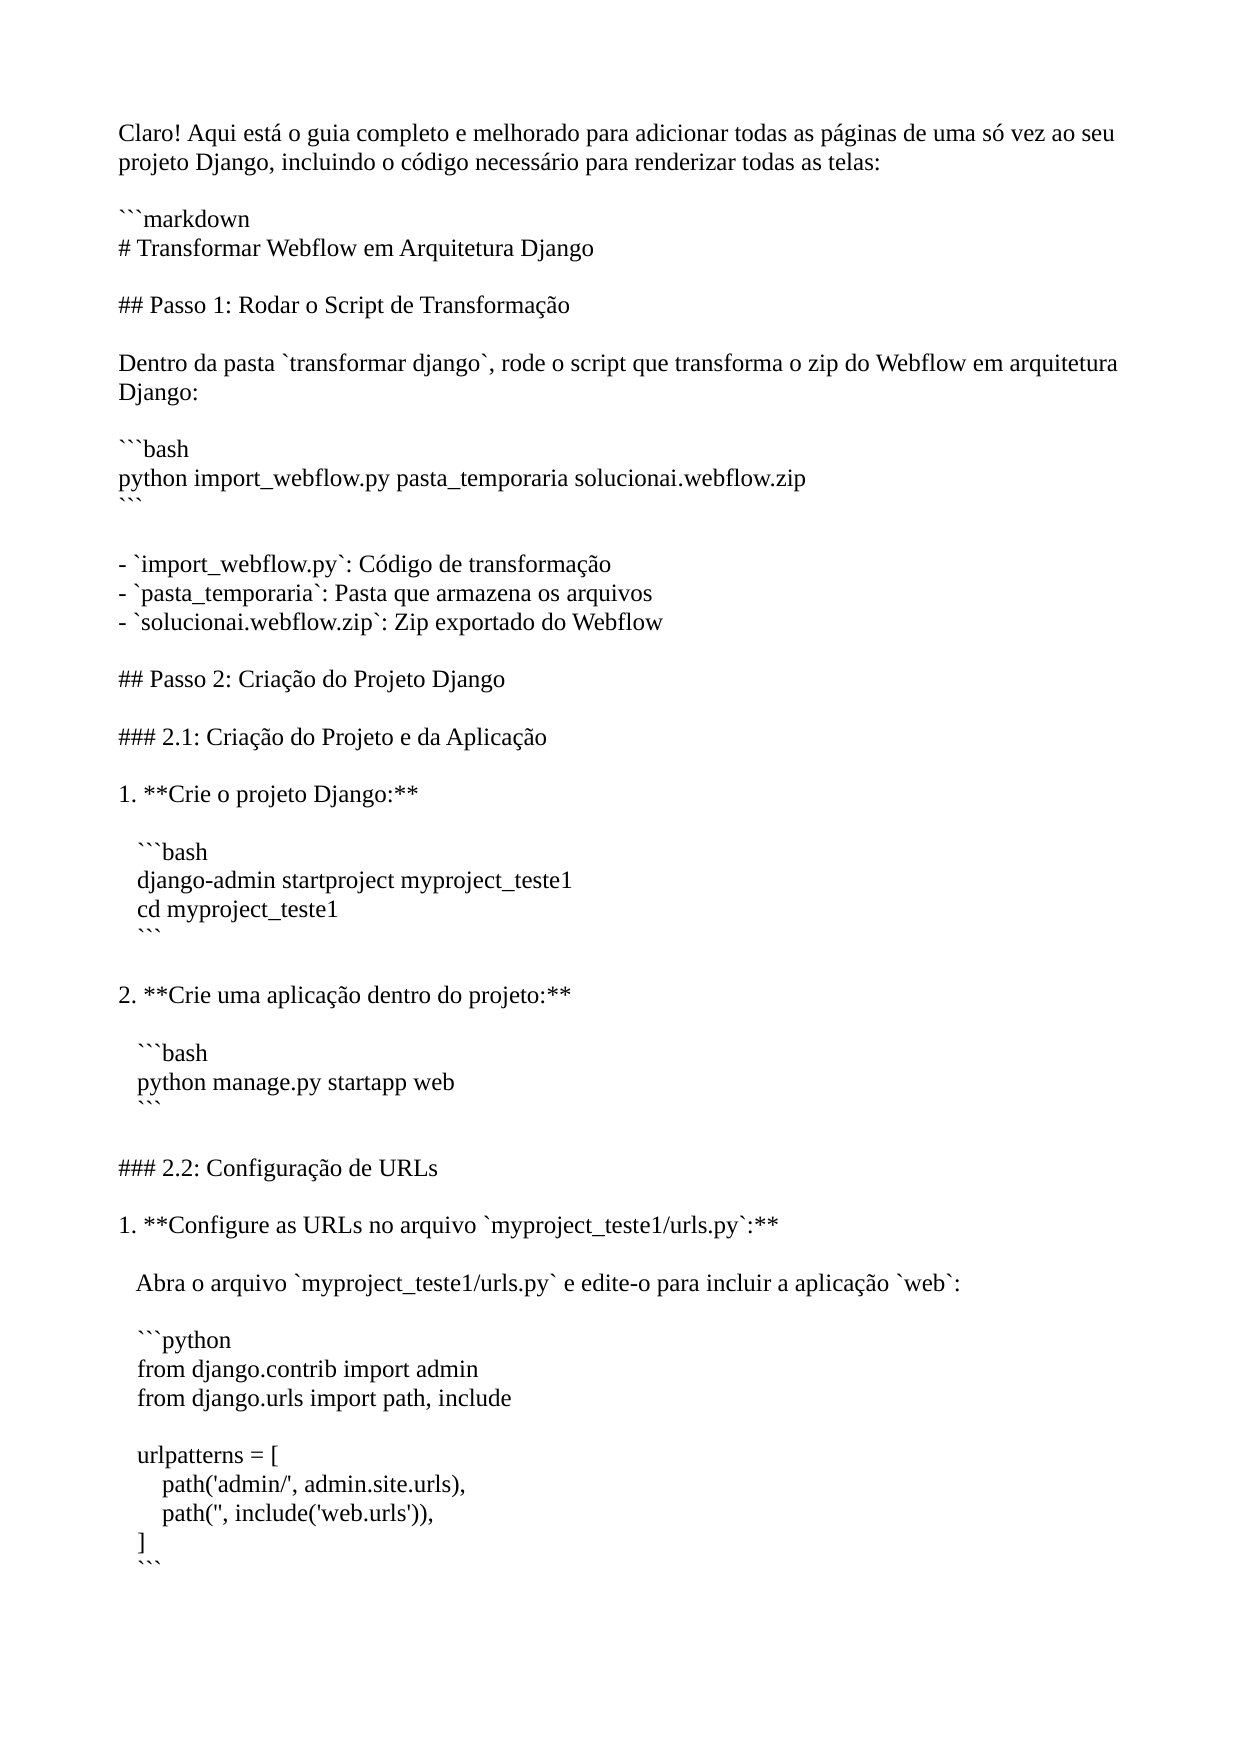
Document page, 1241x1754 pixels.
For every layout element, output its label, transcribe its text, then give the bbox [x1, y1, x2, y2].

text ```markdown [118, 204, 1122, 233]
text - `pasta_temporaria`: Pasta que armazena os arquivos [118, 578, 1122, 607]
text ```python [118, 1326, 1122, 1354]
text ## Passo 1: Rodar o Script de Transformação [118, 291, 1122, 319]
text python import_webflow.py pasta_temporaria solucionai.webflow.zip [118, 463, 1122, 492]
text ``` [118, 1096, 1122, 1124]
text ## Passo 2: Criação do Projeto Django [118, 664, 1122, 693]
text ```bash [118, 1038, 1122, 1067]
text - `import_webflow.py`: Código de transformação [118, 549, 1122, 578]
text ``` [118, 1556, 1122, 1584]
text urlpatterns = [ [118, 1441, 1122, 1469]
text path('admin/', admin.site.urls), [118, 1469, 1122, 1498]
text 1. **Crie o projeto Django:** [118, 779, 1122, 808]
text ### 2.1: Criação do Projeto e da Aplicação [118, 722, 1122, 751]
text Abra o arquivo `myproject_teste1/urls.py` e edite-o para incluir a aplicação `web`: [118, 1268, 1122, 1297]
text ``` [118, 923, 1122, 952]
text ```bash [118, 434, 1122, 463]
text path('', include('web.urls')), [118, 1498, 1122, 1527]
text ### 2.2: Configuração de URLs [118, 1153, 1122, 1182]
text python manage.py startapp web [118, 1067, 1122, 1096]
text ```bash [118, 837, 1122, 866]
text ] [118, 1527, 1122, 1556]
text 1. **Configure as URLs no arquivo `myproject_teste1/urls.py`:** [118, 1211, 1122, 1239]
text 2. **Crie uma aplicação dentro do projeto:** [118, 981, 1122, 1009]
text Claro! Aqui está o guia completo e melhorado para adicionar todas as páginas de uma só vez ao seu projeto Django, incluindo o código necessário para renderizar todas as telas: [118, 118, 1122, 176]
text from django.urls import path, include [118, 1383, 1122, 1412]
text # Transformar Webflow em Arquitetura Django [118, 233, 1122, 262]
text - `solucionai.webflow.zip`: Zip exportado do Webflow [118, 607, 1122, 636]
text cd myproject_teste1 [118, 894, 1122, 923]
text from django.contrib import admin [118, 1354, 1122, 1383]
text ``` [118, 492, 1122, 521]
text Dentro da pasta `transformar django`, rode o script que transforma o zip do Webflow em arquitetura Django: [118, 348, 1122, 406]
text django-admin startproject myproject_teste1 [118, 866, 1122, 894]
